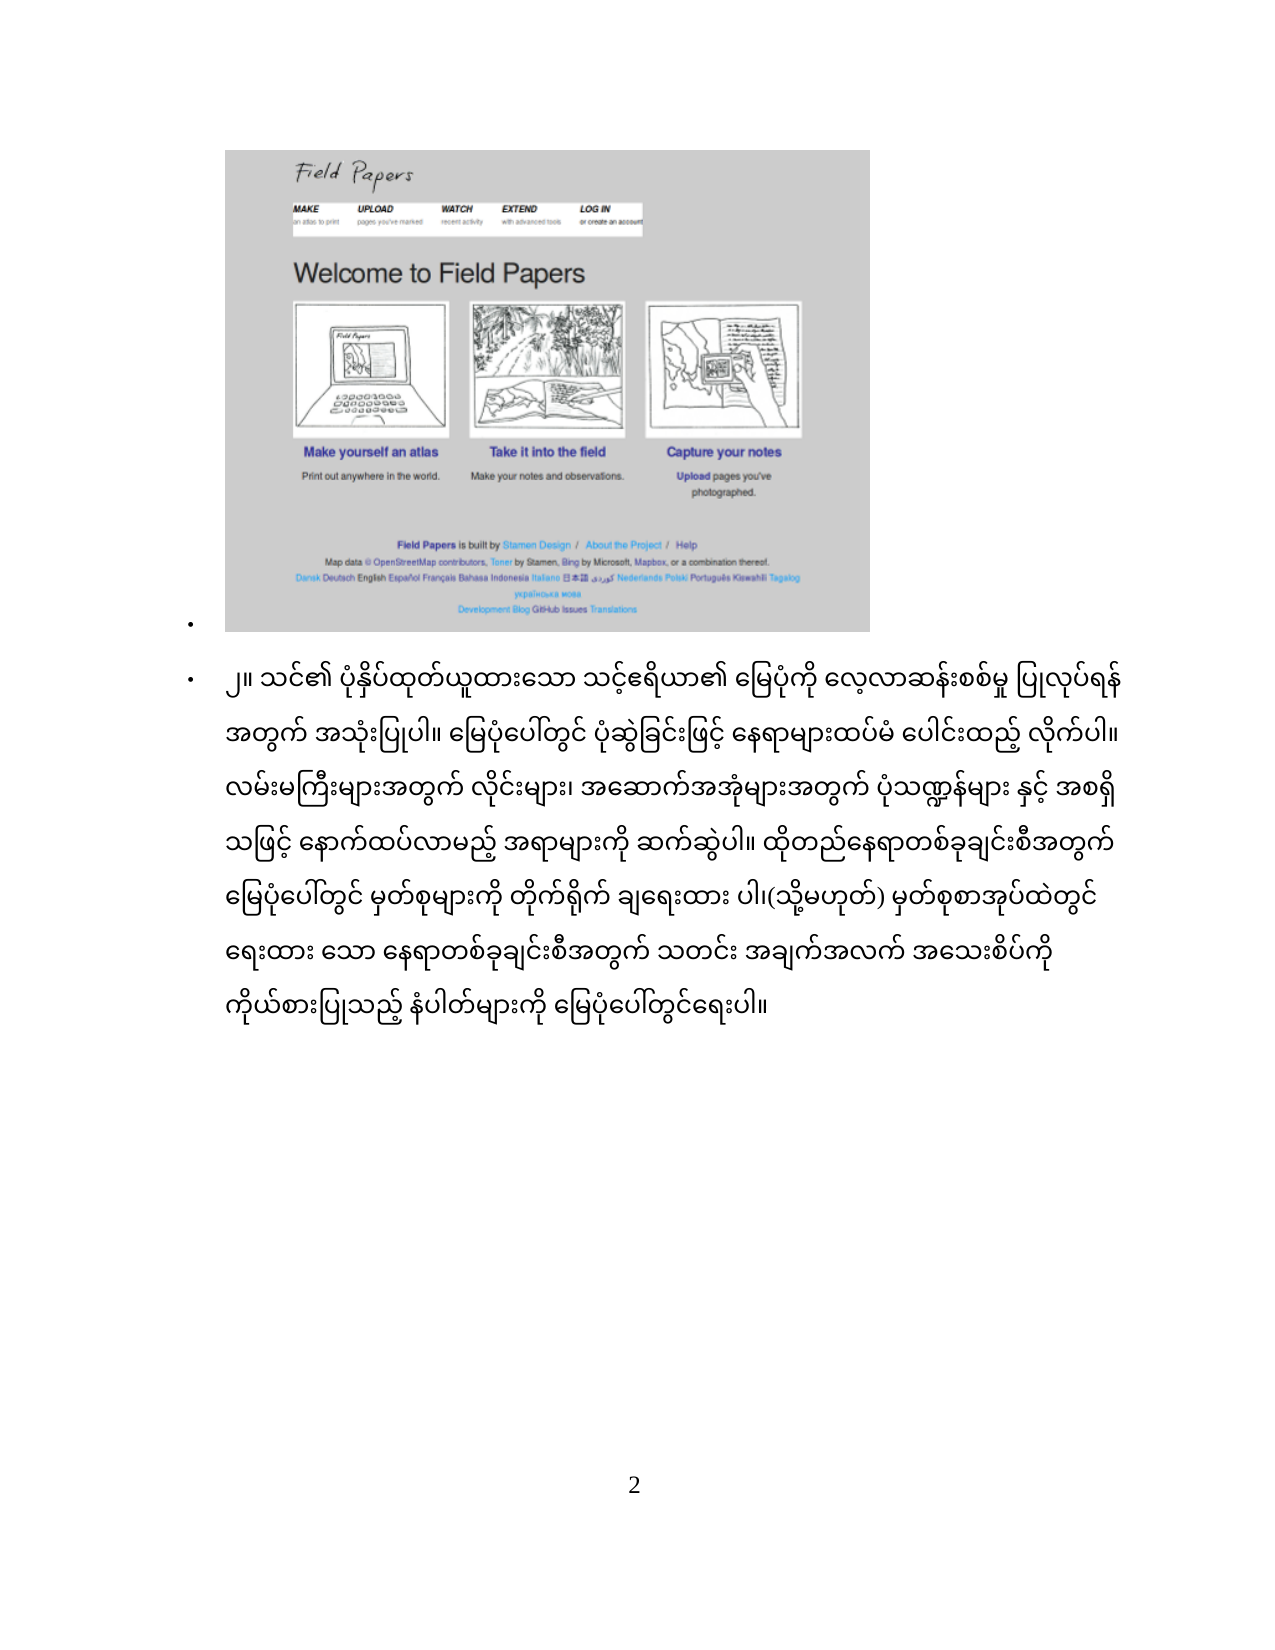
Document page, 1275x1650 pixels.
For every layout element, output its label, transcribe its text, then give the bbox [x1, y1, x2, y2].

picture [225, 150, 870, 632]
list ၂။ သင်၏ ပုံနှိပ်ထုတ်ယူထားသော သင့်ဧရိယာ၏ မြေပုံကို လေ့လာဆန်းစစ်မှု ပြုလုပ်ရန်အတွက် အသုံးပြုပါ။ မြေပုံပေါ်တွင် ပုံဆွဲခြင်းဖြင့် နေရာများထပ်မံ ပေါင်းထည့် လိုက်ပါ။ လမ်းမကြီးများအတွက် လိုင်းများ၊ အဆောက်အအုံများအတွက် ပုံသဏ္ဍန်များ နှင့် အစရှိသဖြင့် နောက်ထပ်လာမည့် အရာများကို ဆက်ဆွဲပါ။ ထိုတည်နေရာတစ်ခုချင်းစီအတွက် မြေပုံပေါ်တွင် မှတ်စုများကို တိုက်ရိုက် ချရေးထား ပါ၊(သို့မဟုတ်) မှတ်စုစာအုပ်ထဲတွင် ရေးထား သော နေရာတစ်ခုချင်းစီအတွက် သတင်း အချက်အလက် အသေးစိပ်ကို ကိုယ်စားပြုသည့် နံပါတ်များကို မြေပုံပေါ်တွင်ရေးပါ။ [187, 653, 1125, 1035]
